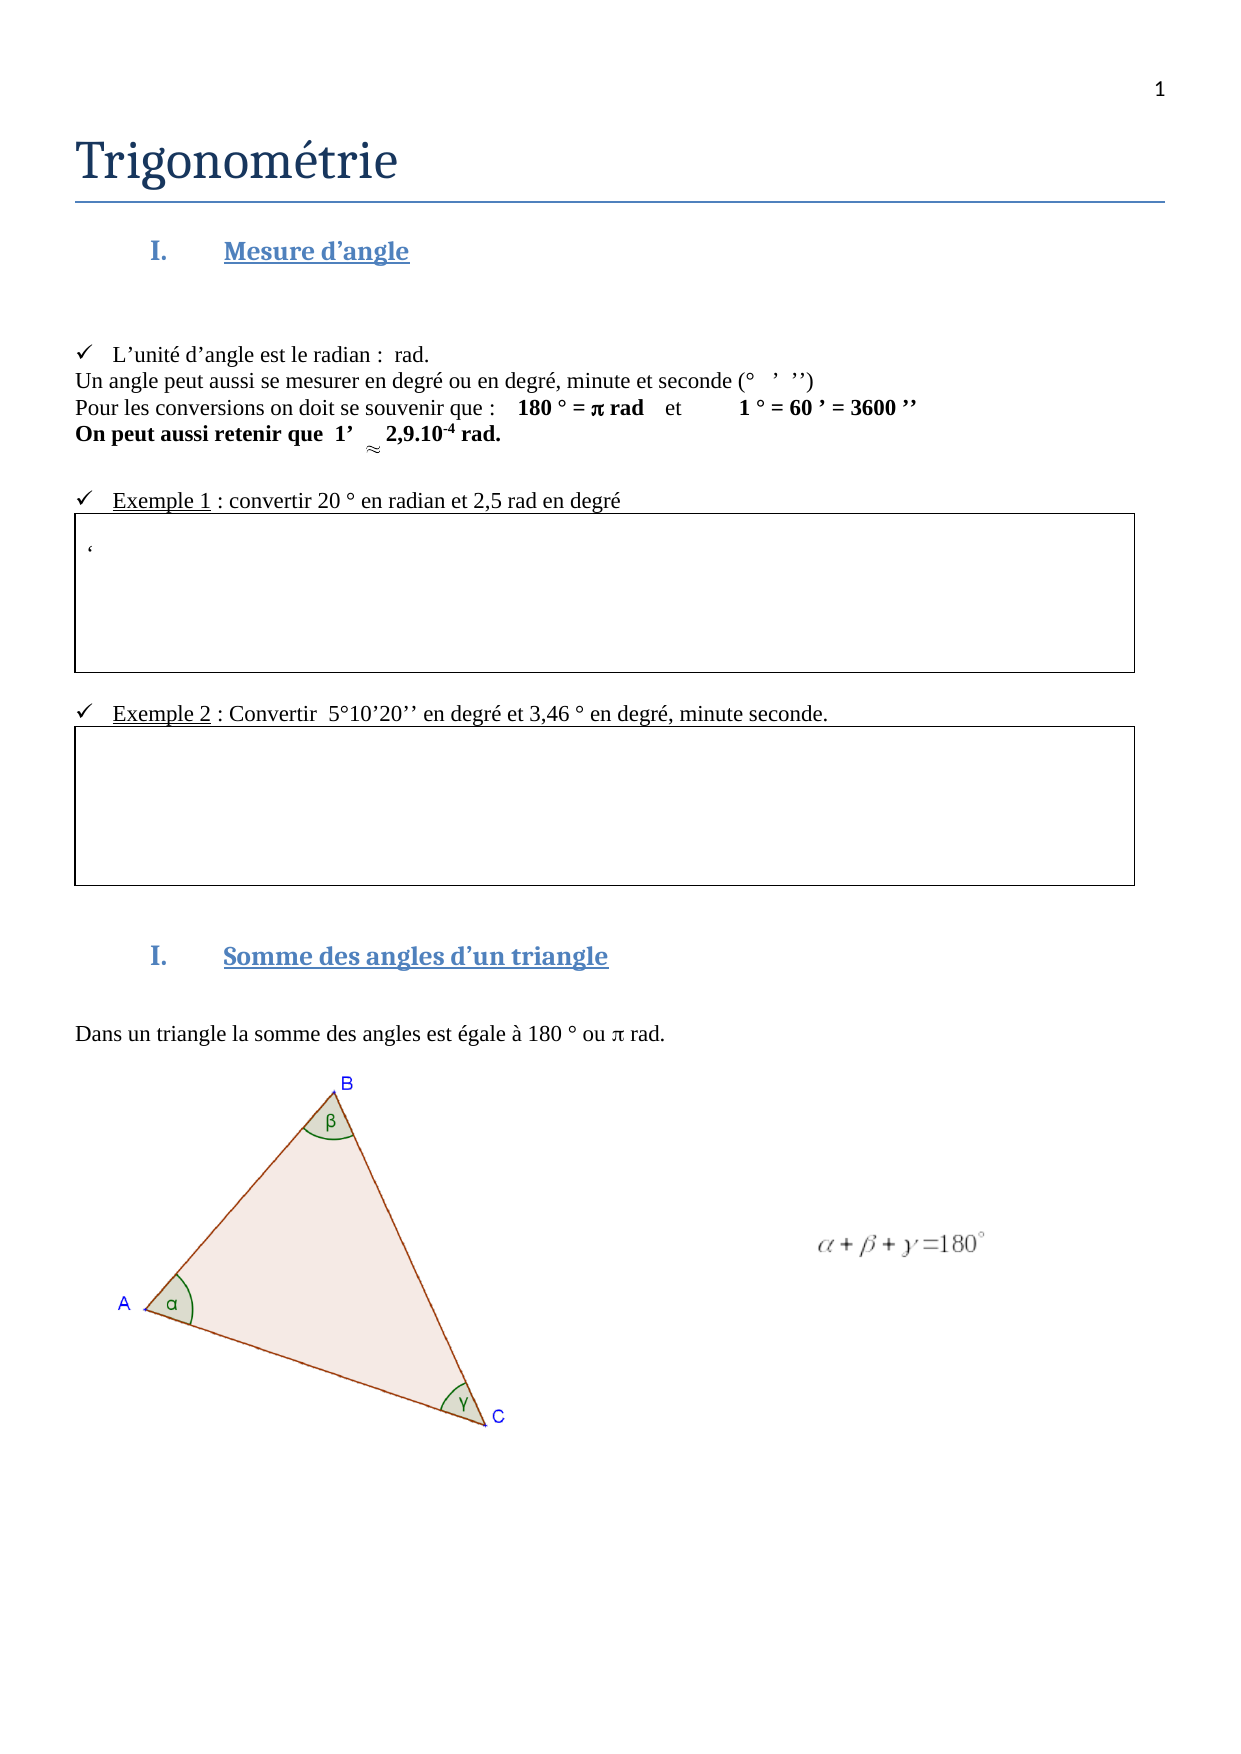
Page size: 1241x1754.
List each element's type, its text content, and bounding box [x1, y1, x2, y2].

subtitle Somme des angles d’un triangle [150, 939, 1165, 972]
list Exemple 1 : convertir 20 ° en radian et 2,5 rad en degré [75, 487, 1165, 513]
text On peut aussi retenir que 1’ 2,9.10-4 rad. [75, 420, 1165, 460]
title Trigonométrie [75, 130, 1165, 201]
text Pour les conversions on doit se souvenir que : 180 ° =  rad et 1 ° = 60 ’ = 3600 ’’ [75, 394, 1165, 420]
text Un angle peut aussi se mesurer en degré ou en degré, minute et seconde (° ’ ’’) [75, 368, 1165, 394]
list Exemple 2 : Convertir 5°10’20’’ en degré et 3,46 ° en degré, minute seconde. [75, 700, 1165, 726]
table_header [75, 1073, 86, 1435]
table_header ‘ [76, 514, 1134, 672]
table_header [76, 727, 1134, 885]
picture [86, 1072, 518, 1435]
text Dans un triangle la somme des angles est égale à 180 ° ou  rad. [75, 1020, 1165, 1046]
list L’unité d’angle est le radian : rad. [75, 341, 1165, 368]
table_header [628, 1073, 1180, 1435]
table_header [518, 1073, 627, 1435]
subtitle Mesure d’angle [150, 234, 1165, 267]
